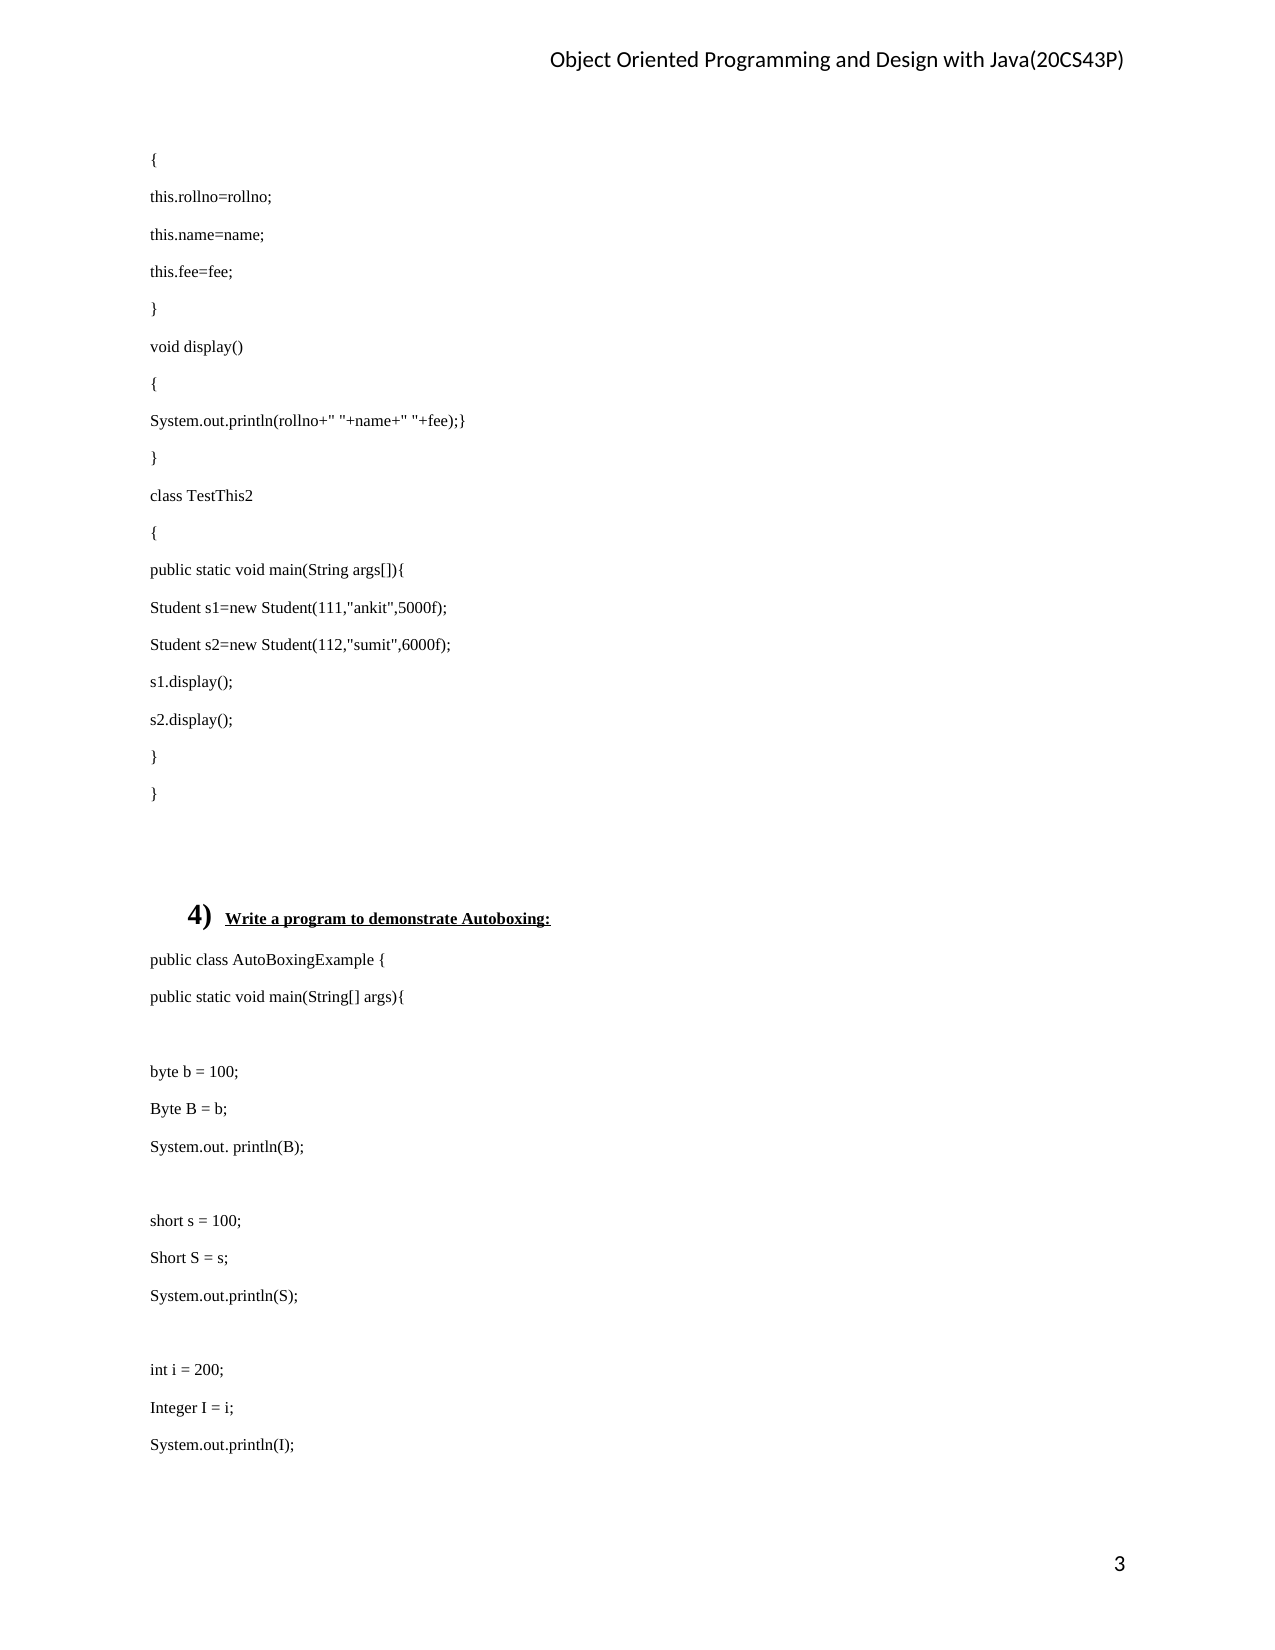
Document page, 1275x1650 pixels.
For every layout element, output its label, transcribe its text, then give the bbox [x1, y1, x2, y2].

text } [150, 747, 1125, 766]
text byte b = 100; [150, 1062, 1125, 1081]
text System.out.println(I); [150, 1435, 1125, 1454]
text this.rollno=rollno; [150, 187, 1125, 206]
text } [150, 299, 1125, 318]
text System.out.println(S); [150, 1286, 1125, 1305]
text int i = 200; [150, 1360, 1125, 1379]
text } [150, 784, 1125, 803]
text s2.display(); [150, 709, 1125, 728]
text void display() [150, 336, 1125, 356]
text System.out.println(rollno+" "+name+" "+fee);} [150, 411, 1125, 430]
text class TestThis2 [150, 486, 1125, 505]
list Write a program to demonstrate Autoboxing: [187, 897, 1125, 931]
text System.out. println(B); [150, 1136, 1125, 1156]
text Short S = s; [150, 1248, 1125, 1267]
text this.name=name; [150, 224, 1125, 244]
text Student s1=new Student(111,"ankit",5000f); [150, 597, 1125, 617]
text public class AutoBoxingExample { [150, 950, 1125, 969]
text { [150, 150, 1125, 169]
text public static void main(String[] args){ [150, 987, 1125, 1006]
text short s = 100; [150, 1211, 1125, 1230]
text Integer I = i; [150, 1397, 1125, 1417]
text Byte B = b; [150, 1099, 1125, 1118]
text Student s2=new Student(112,"sumit",6000f); [150, 635, 1125, 654]
text s1.display(); [150, 672, 1125, 691]
text } [150, 448, 1125, 467]
text this.fee=fee; [150, 262, 1125, 281]
text { [150, 374, 1125, 393]
text { [150, 523, 1125, 542]
text public static void main(String args[]){ [150, 560, 1125, 579]
